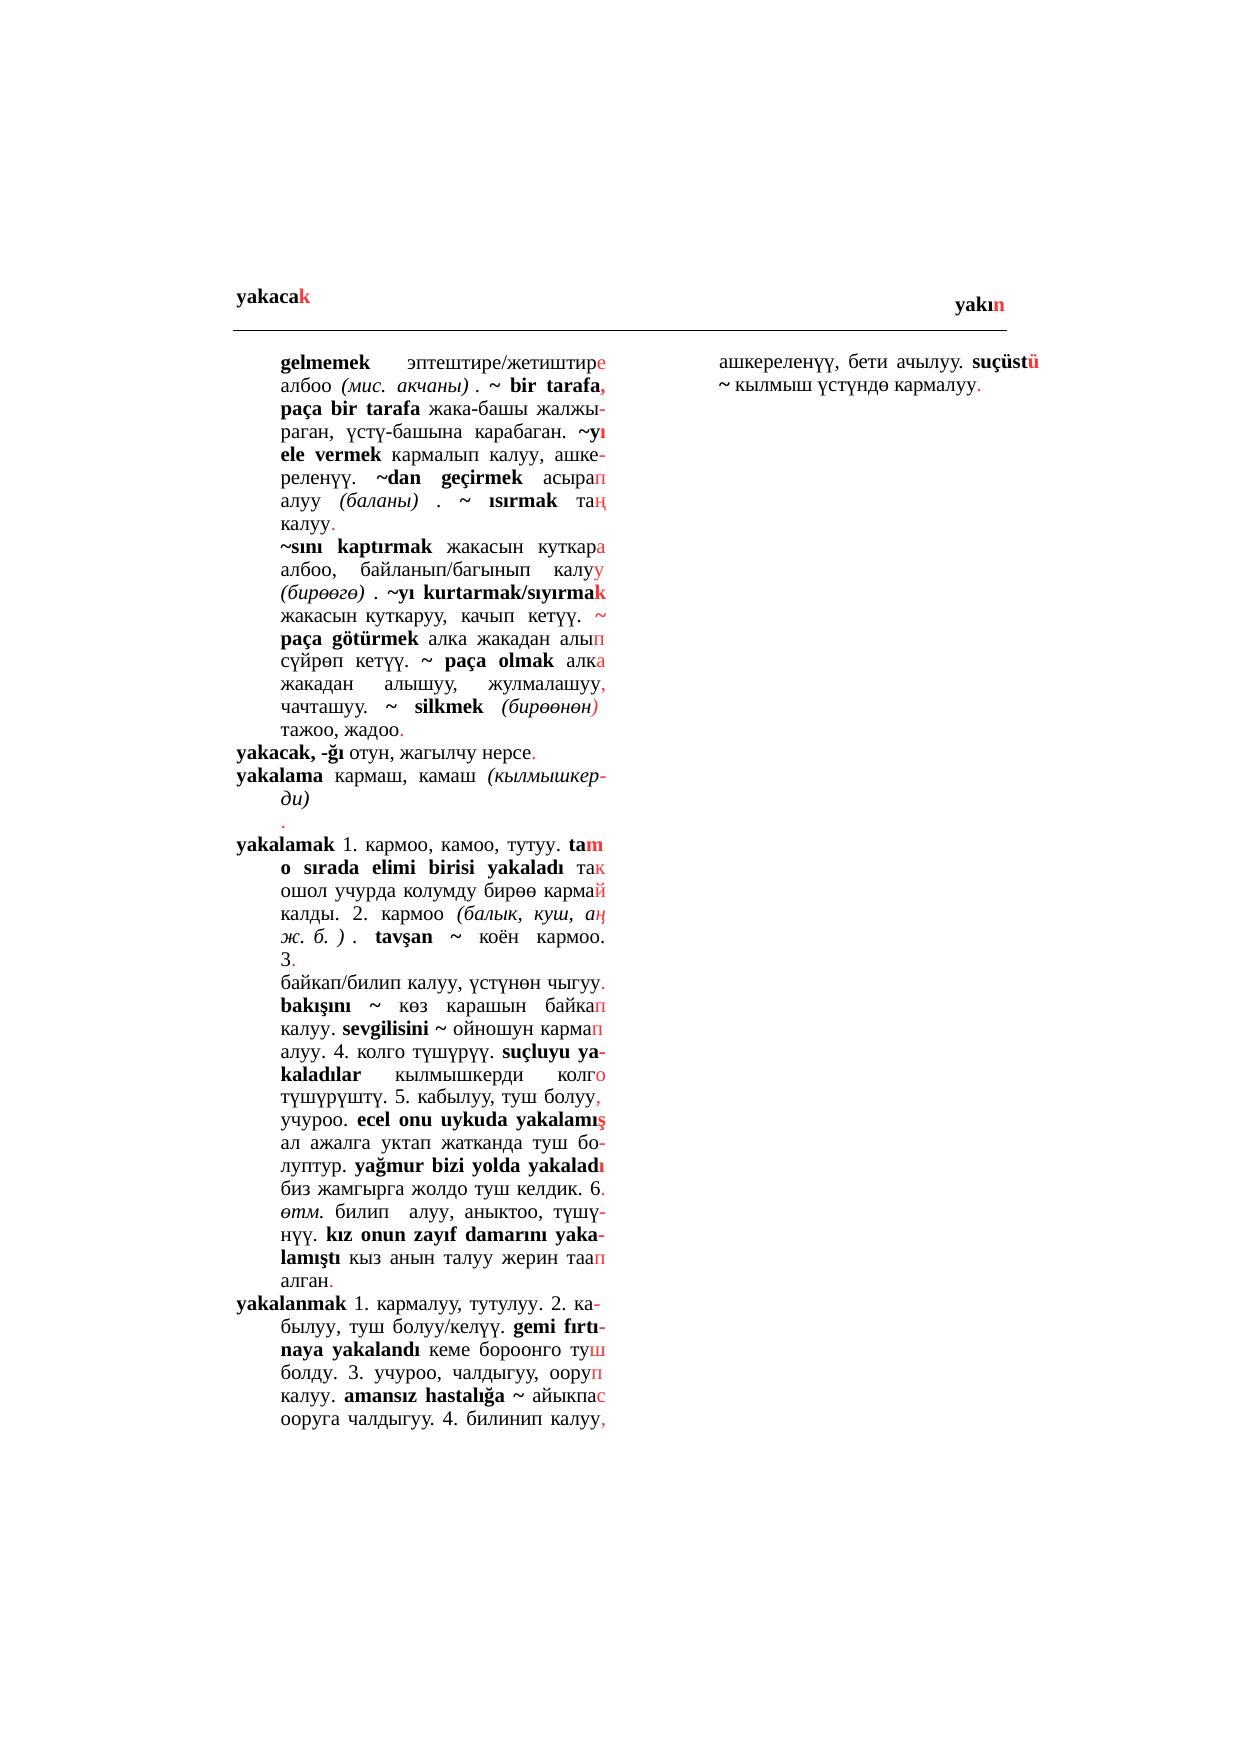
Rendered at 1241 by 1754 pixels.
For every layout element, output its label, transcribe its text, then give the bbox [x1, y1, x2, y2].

text ~ кылмыш үстүндө кармалуу. [719, 373, 1001, 396]
text yakalanmak 1. кармалуу, тутулуу. 2. ка- [236, 1292, 609, 1315]
text yakın [894, 292, 1065, 316]
text yakalama кармаш, камаш (кылмышкер- [236, 764, 609, 787]
text ~sını kaptırmak жакасын куткара албоо, байланып/багынып калуу [280, 535, 606, 581]
text байкап/билип калуу, үстүнөн чыгуу. bakışını ~ көз карашын байкап калуу. sevgilisini ~ ойношун кармап [280, 971, 606, 1039]
text yakalamak 1. кармоо, камоо, тутуу. tam o sırada elimi birisi yakaladı так [236, 833, 609, 879]
text yakacak, -ğı отун, жагылчу нерсе. [236, 741, 609, 764]
text тажоо, жадоо. [280, 718, 405, 741]
text (бирөөгө) . ~yı kurtarmak/sıyırmak жакасын куткаруу, качып кетүү. ~ paça götürmek алка жакадан алып [280, 581, 606, 649]
text lamıştı кыз анын талуу жерин таап алган. [280, 1246, 606, 1292]
text алуу. 4. колго түшүрүү. suçluyu ya- kaladılar кылмышкерди колго түшүрүштү. 5. кабылуу, туш болуу, [280, 1040, 606, 1108]
text былуу, туш болуу/келүү. gemi fırtı- naya yakalandı кеме бороонго туш болду. 3. учуроо, чалдыгуу, ооруп [280, 1315, 606, 1384]
text gelmemek эптештире/жетиштире албоо (мис. акчаны) . ~ bir tarafa, paça bir tarafa жака-башы жалжы- раган, үстү-башына карабаган. ~yı ele vermek кармалып калуу, ашке- реленүү. ~dan geçirmek асырап алуу (баланы) . ~ ısırmak таң калуу. [280, 350, 606, 534]
text yakacak [236, 284, 311, 308]
text ашкереленүү, бети ачылуу. suçüstü [719, 350, 1062, 373]
text сүйрөп кетүү. ~ paça olmak алка жакадан алышуу, жулмалашуу, чачташуу. ~ silkmek (бирөөнөн) [280, 649, 606, 718]
text ди) . [280, 787, 319, 833]
text ошол учурда колумду бирөө кармай калды. 2. кармоо (балык, куш, аң ж. б. ) . tavşan ~ коён кармоо. 3. [280, 879, 606, 971]
text биз жамгырга жолдо туш келдик. 6. өтм. билип алуу, аныктоо, түшү- нүү. kız onun zayıf damarını yaka- [280, 1177, 606, 1246]
text учуроо. ecel onu uykuda yakalamış ал ажалга уктап жатканда туш бо- луптур. yağmur bizi yolda yakaladı [280, 1108, 606, 1177]
text калуу. amansız hastalığa ~ айыкпас ооруга чалдыгуу. 4. билинип калуу, [280, 1384, 606, 1430]
